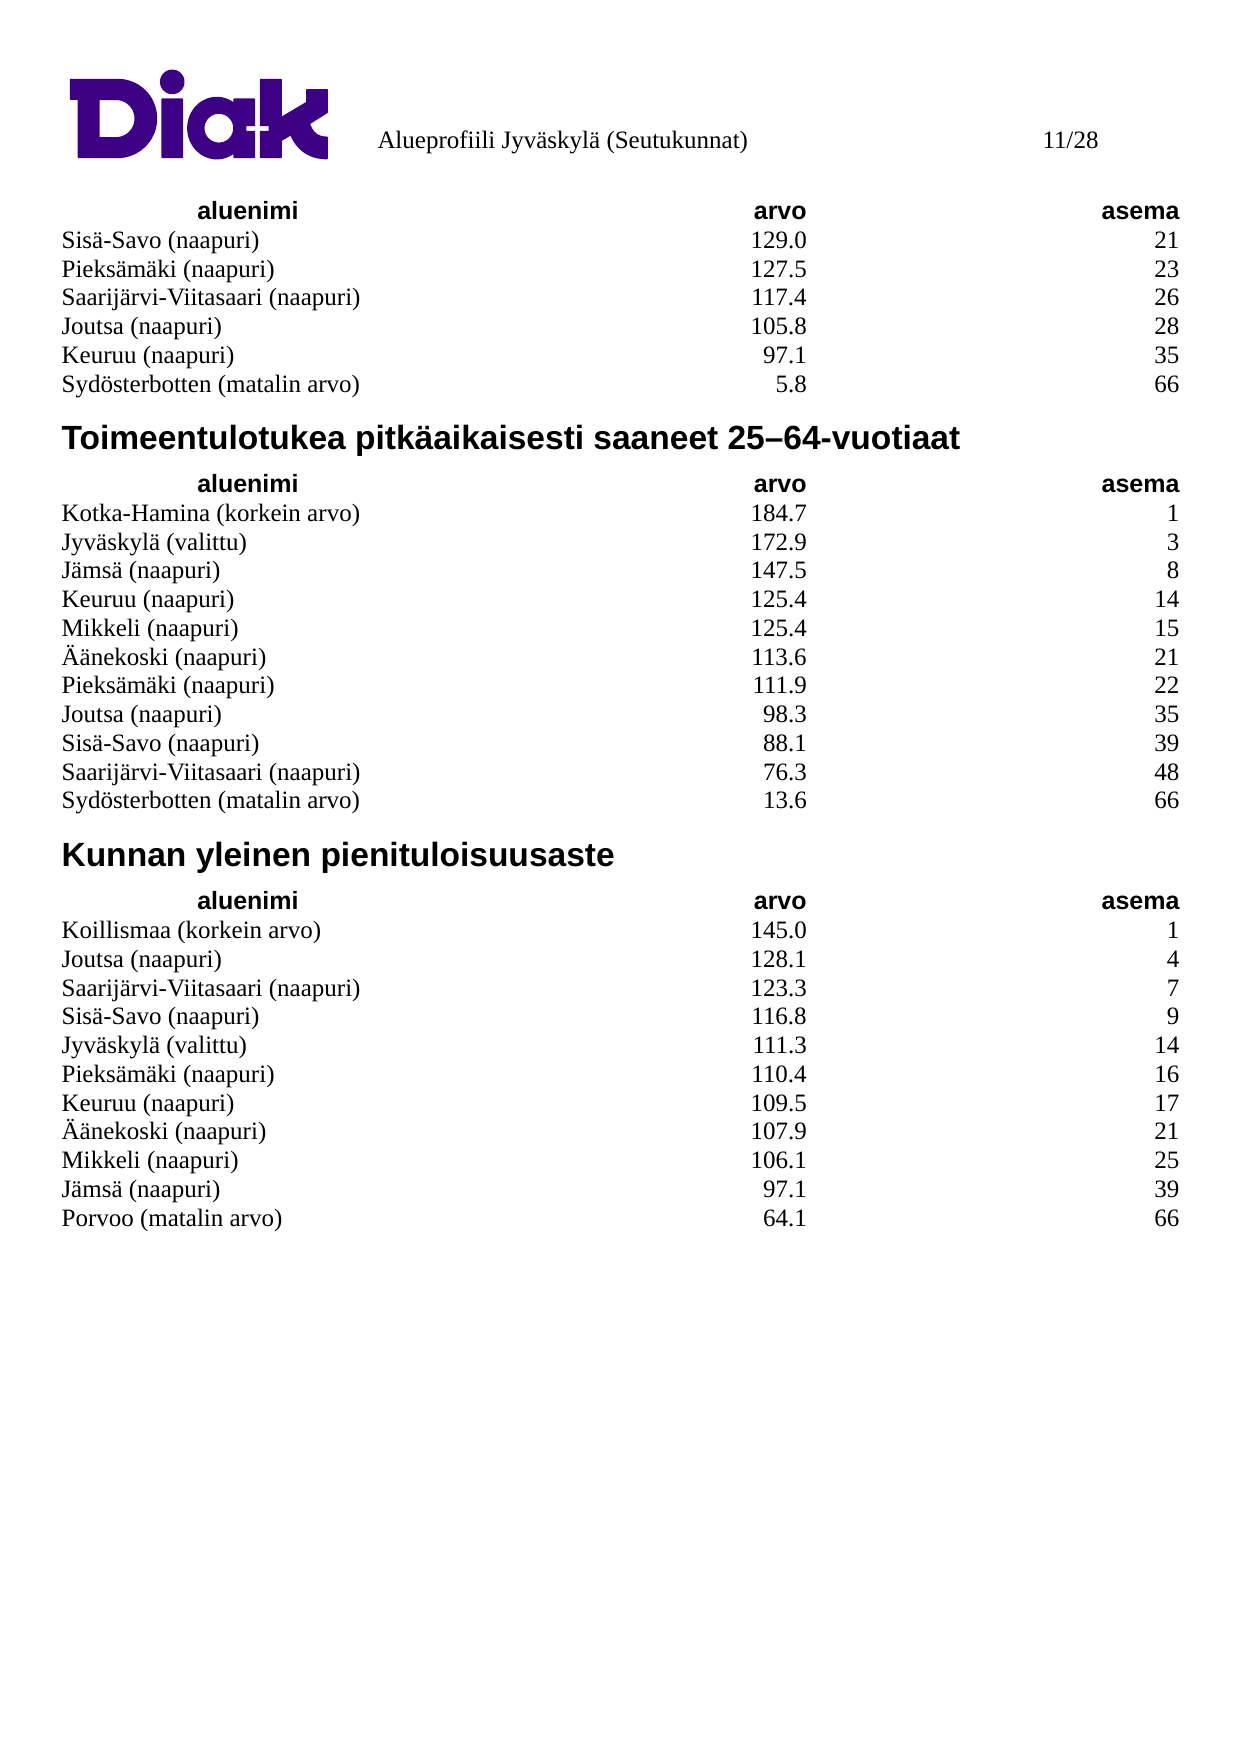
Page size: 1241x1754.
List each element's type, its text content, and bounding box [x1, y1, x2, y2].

table_cell 125.4 [434, 584, 806, 613]
table_cell 145.0 [434, 915, 806, 944]
table_cell 17 [806, 1088, 1179, 1116]
table_cell 4 [806, 944, 1179, 973]
table_cell 39 [806, 728, 1179, 757]
table_cell 109.5 [434, 1088, 806, 1116]
table_cell 21 [806, 1116, 1179, 1145]
table_cell 66 [806, 369, 1179, 397]
table_cell 147.5 [434, 556, 806, 584]
table_cell 1 [806, 915, 1179, 944]
table_cell 13.6 [434, 786, 806, 814]
table_cell Sisä-Savo (naapuri) [61, 1001, 434, 1030]
table_header arvo [434, 469, 806, 498]
table_cell 66 [806, 1203, 1179, 1231]
table_cell Sisä-Savo (naapuri) [61, 225, 434, 254]
table_header asema [806, 886, 1179, 915]
table_header arvo [434, 886, 806, 915]
table_cell Äänekoski (naapuri) [61, 642, 434, 671]
table_cell Joutsa (naapuri) [61, 311, 434, 340]
table_cell 172.9 [434, 527, 806, 556]
table_cell 14 [806, 584, 1179, 613]
table_cell 129.0 [434, 225, 806, 254]
table_header arvo [434, 196, 806, 225]
table_cell Saarijärvi-Viitasaari (naapuri) [61, 973, 434, 1001]
table_cell 35 [806, 340, 1179, 369]
table_cell Sydösterbotten (matalin arvo) [61, 369, 434, 397]
table_cell 35 [806, 699, 1179, 728]
table_cell Mikkeli (naapuri) [61, 613, 434, 642]
table_cell 14 [806, 1030, 1179, 1059]
table_cell Pieksämäki (naapuri) [61, 1059, 434, 1088]
table_cell 7 [806, 973, 1179, 1001]
table_cell 110.4 [434, 1059, 806, 1088]
table_cell Jyväskylä (valittu) [61, 527, 434, 556]
table_cell Pieksämäki (naapuri) [61, 254, 434, 282]
table_cell Mikkeli (naapuri) [61, 1145, 434, 1174]
table_cell 127.5 [434, 254, 806, 282]
subtitle Toimeentulotukea pitkäaikaisesti saaneet 25–64-vuotiaat [61, 418, 1179, 457]
table_cell 106.1 [434, 1145, 806, 1174]
table_cell Jämsä (naapuri) [61, 556, 434, 584]
table_cell Porvoo (matalin arvo) [61, 1203, 434, 1231]
table_cell Pieksämäki (naapuri) [61, 671, 434, 699]
table_cell 97.1 [434, 340, 806, 369]
table_cell Sisä-Savo (naapuri) [61, 728, 434, 757]
table_cell 76.3 [434, 757, 806, 786]
table_header aluenimi [61, 886, 434, 915]
table_cell Keuruu (naapuri) [61, 340, 434, 369]
table_cell 22 [806, 671, 1179, 699]
table_cell 1 [806, 498, 1179, 527]
table_cell 125.4 [434, 613, 806, 642]
table_cell 21 [806, 225, 1179, 254]
table_cell Saarijärvi-Viitasaari (naapuri) [61, 283, 434, 311]
table_cell 116.8 [434, 1001, 806, 1030]
table_cell Jyväskylä (valittu) [61, 1030, 434, 1059]
table_cell Joutsa (naapuri) [61, 699, 434, 728]
table_cell 23 [806, 254, 1179, 282]
table_cell 21 [806, 642, 1179, 671]
table_cell Joutsa (naapuri) [61, 944, 434, 973]
table_cell 128.1 [434, 944, 806, 973]
table_cell Keuruu (naapuri) [61, 1088, 434, 1116]
table_cell 15 [806, 613, 1179, 642]
table_header aluenimi [61, 196, 434, 225]
table_cell Kotka-Hamina (korkein arvo) [61, 498, 434, 527]
table_cell 111.9 [434, 671, 806, 699]
table_cell 105.8 [434, 311, 806, 340]
table_cell 3 [806, 527, 1179, 556]
table_cell 8 [806, 556, 1179, 584]
table_cell Koillismaa (korkein arvo) [61, 915, 434, 944]
table_cell 184.7 [434, 498, 806, 527]
table_cell 16 [806, 1059, 1179, 1088]
table_cell 117.4 [434, 283, 806, 311]
table_cell 39 [806, 1174, 1179, 1203]
table_cell 98.3 [434, 699, 806, 728]
table_cell Jämsä (naapuri) [61, 1174, 434, 1203]
subtitle Kunnan yleinen pienituloisuusaste [61, 835, 1179, 874]
table_cell 123.3 [434, 973, 806, 1001]
table_cell 28 [806, 311, 1179, 340]
table_cell 66 [806, 786, 1179, 814]
table_cell 107.9 [434, 1116, 806, 1145]
table_header asema [806, 196, 1179, 225]
table_cell 88.1 [434, 728, 806, 757]
table_cell 97.1 [434, 1174, 806, 1203]
table_cell Sydösterbotten (matalin arvo) [61, 786, 434, 814]
table_cell 64.1 [434, 1203, 806, 1231]
table_cell 9 [806, 1001, 1179, 1030]
table_cell Saarijärvi-Viitasaari (naapuri) [61, 757, 434, 786]
table_cell 111.3 [434, 1030, 806, 1059]
table_header aluenimi [61, 469, 434, 498]
table_cell 48 [806, 757, 1179, 786]
table_cell 25 [806, 1145, 1179, 1174]
table_cell 5.8 [434, 369, 806, 397]
table_cell 26 [806, 283, 1179, 311]
table_cell Äänekoski (naapuri) [61, 1116, 434, 1145]
table_header asema [806, 469, 1179, 498]
table_cell 113.6 [434, 642, 806, 671]
table_cell Keuruu (naapuri) [61, 584, 434, 613]
